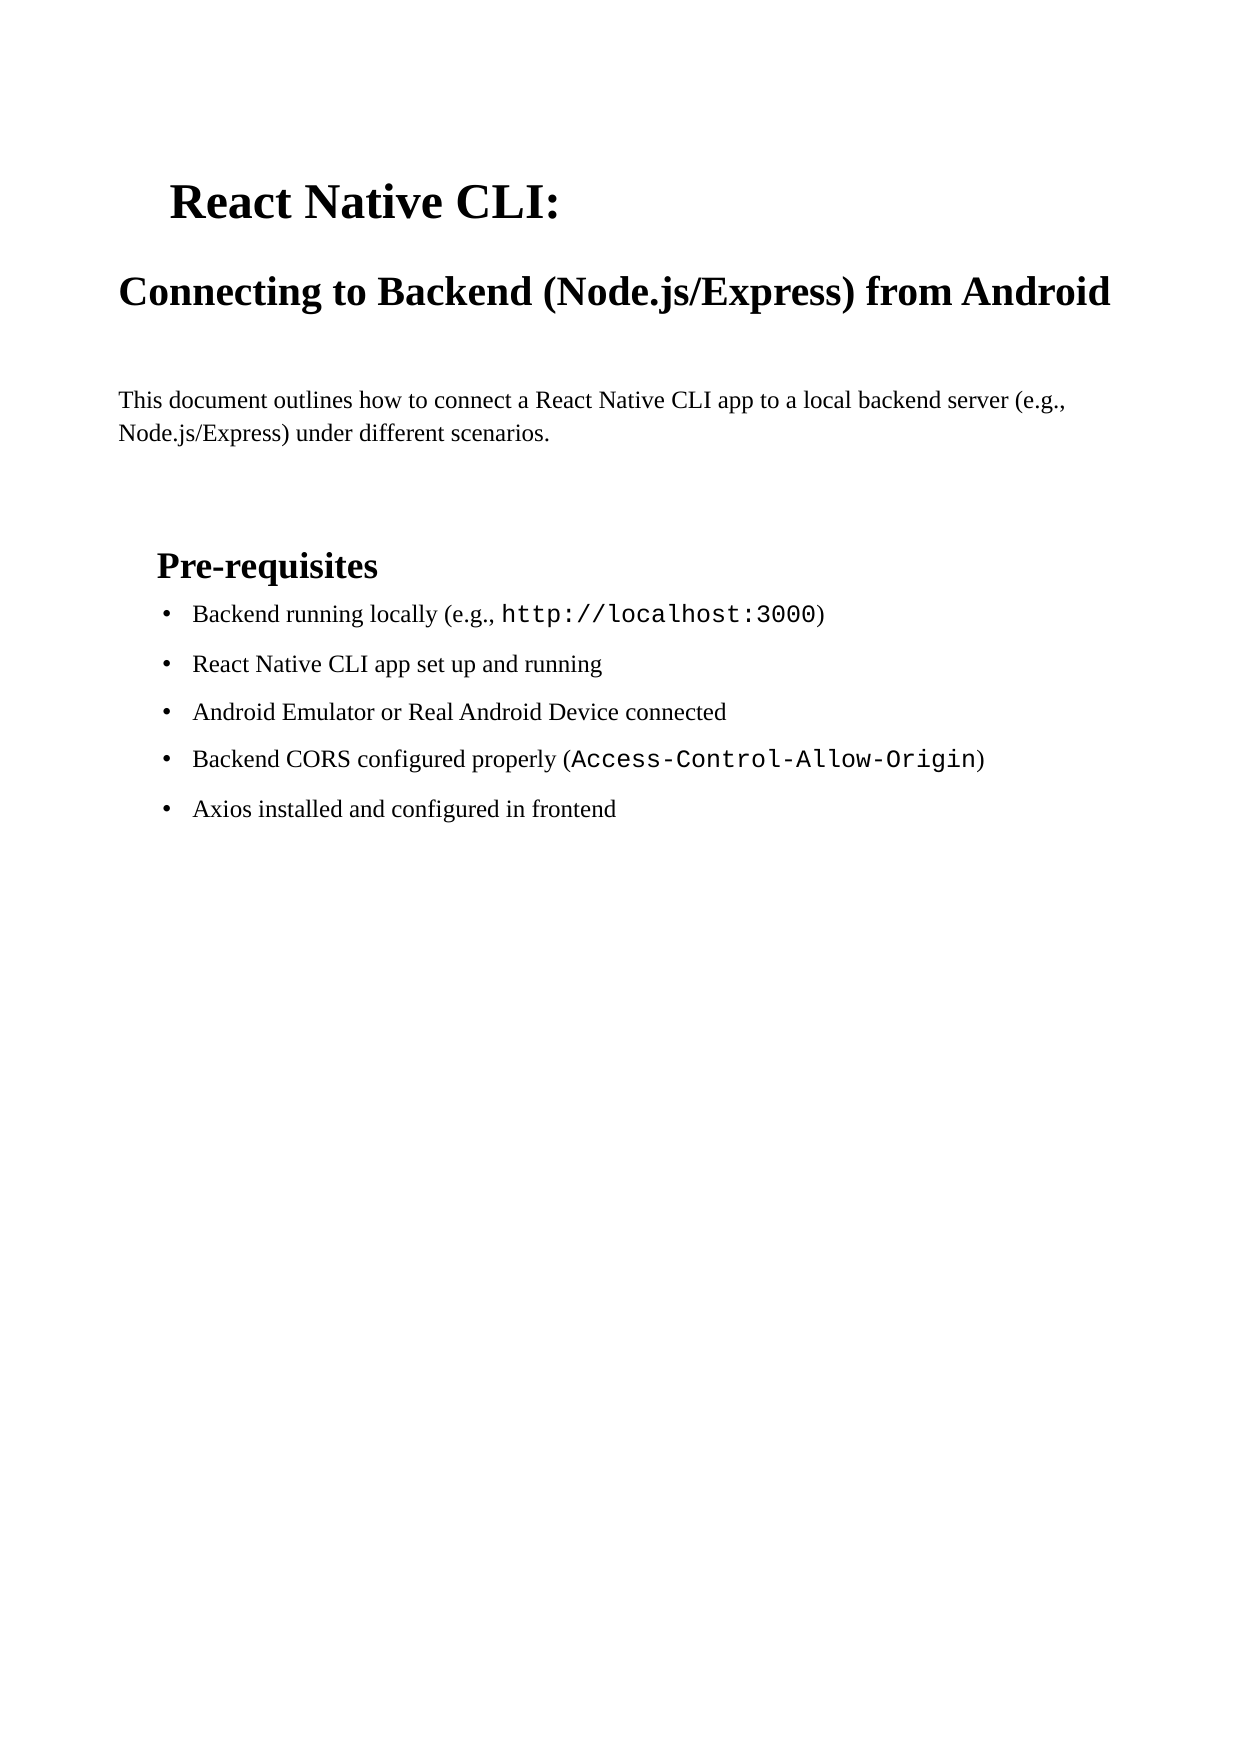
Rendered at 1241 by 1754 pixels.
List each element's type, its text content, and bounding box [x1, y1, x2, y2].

text This document outlines how to connect a React Native CLI app to a local backend server (e.g., Node.js/Express) under different scenarios. [118, 385, 1122, 447]
subtitle ✅ Pre-requisites [118, 544, 1122, 587]
list React Native CLI app set up and running [162, 649, 1122, 678]
subtitle Connecting to Backend (Node.js/Express) from Android [118, 267, 1122, 315]
list Axios installed and configured in frontend [162, 794, 1122, 823]
list Backend CORS configured properly (Access-Control-Allow-Origin) [162, 744, 1122, 775]
subtitle 📱 React Native CLI: [118, 172, 1122, 229]
list Backend running locally (e.g., http://localhost:3000) [162, 599, 1122, 630]
list Android Emulator or Real Android Device connected [162, 697, 1122, 726]
